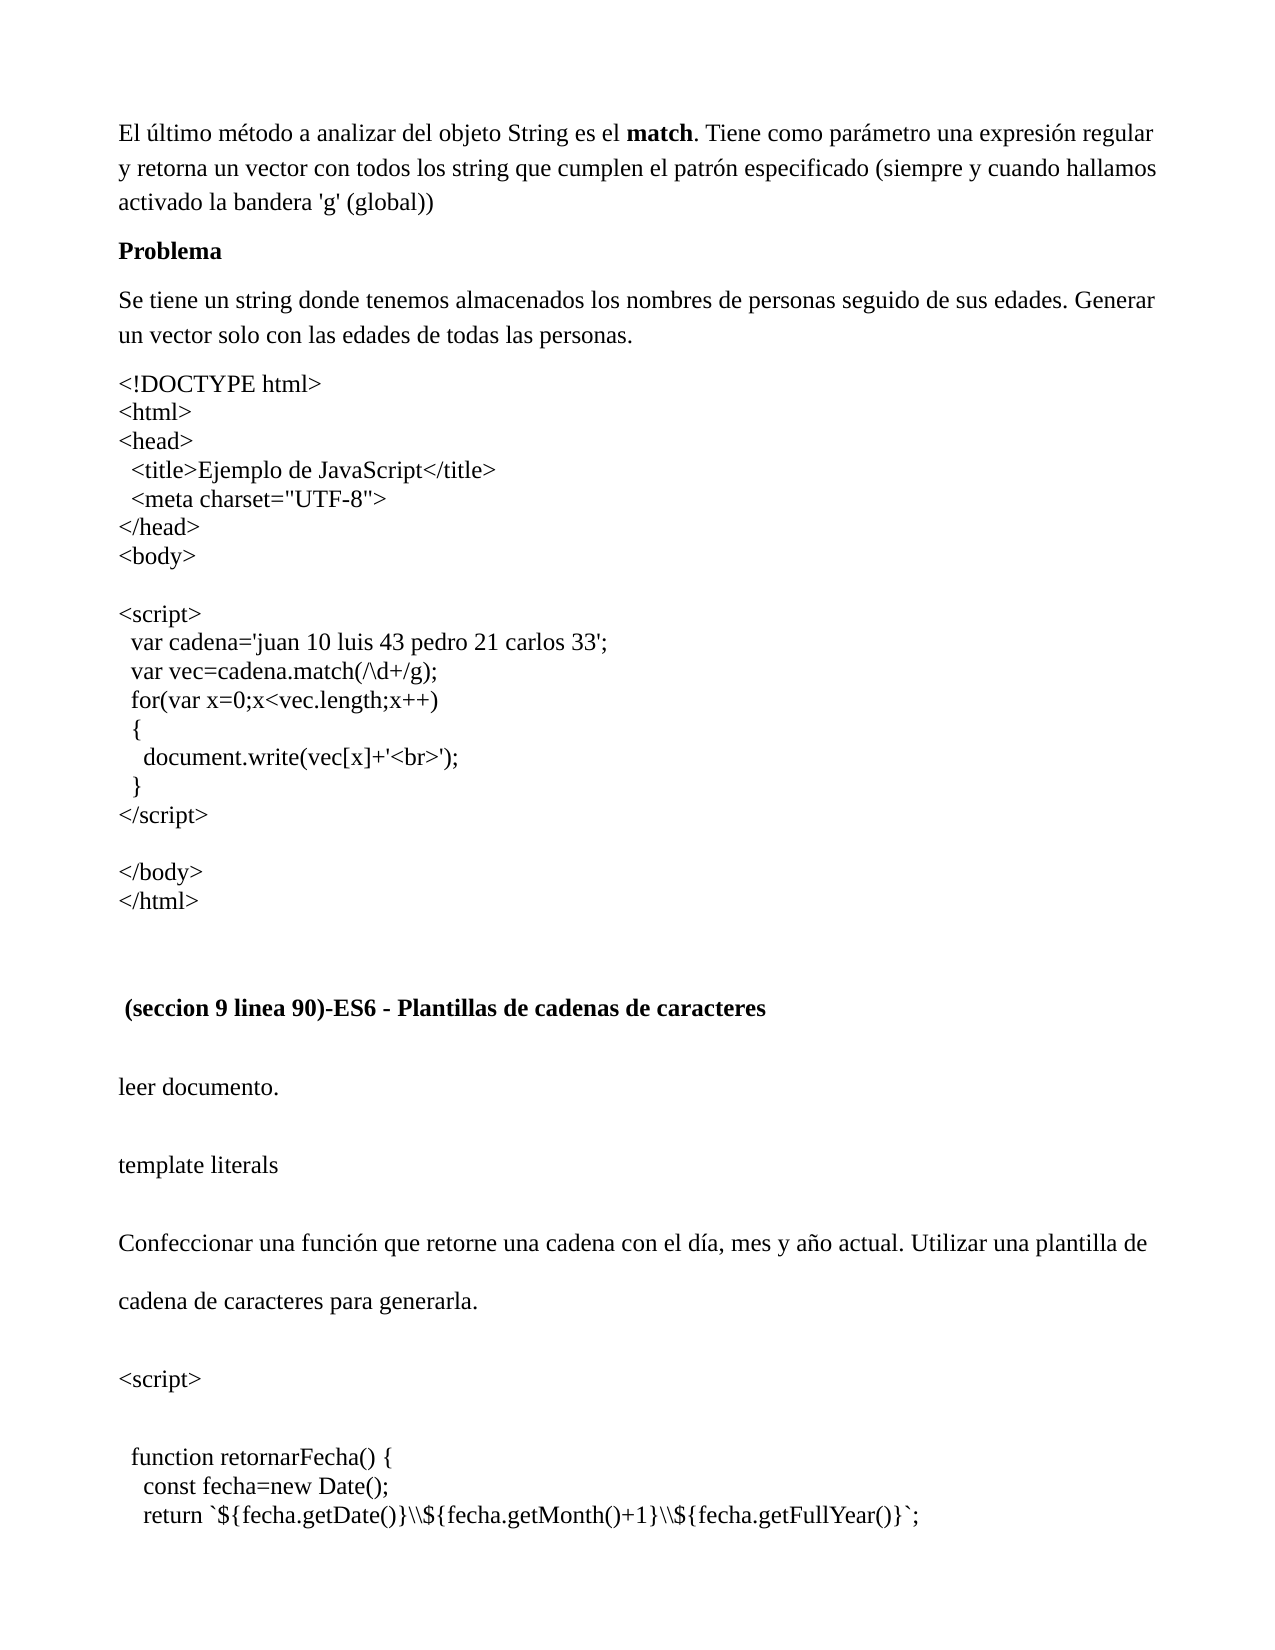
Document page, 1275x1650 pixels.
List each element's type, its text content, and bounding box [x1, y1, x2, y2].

text document.write(vec[x]+'<br>'); [118, 742, 1157, 771]
text leer documento. [118, 1072, 1157, 1100]
text </script> [118, 800, 1157, 829]
text Confeccionar una función que retorne una cadena con el día, mes y año actual. Utilizar una plantilla de cadena de caracteres para generarla. [118, 1228, 1157, 1314]
text (seccion 9 linea 90)-ES6 - Plantillas de cadenas de caracteres [118, 993, 1157, 1022]
text const fecha=new Date(); [118, 1471, 1157, 1500]
text var vec=cadena.match(/\d+/g); [118, 656, 1157, 685]
text <html> [118, 397, 1157, 426]
text </html> [118, 886, 1157, 915]
text <script> [118, 599, 1157, 627]
text { [118, 714, 1157, 742]
text return `${fecha.getDate()}\\${fecha.getMonth()+1}\\${fecha.getFullYear()}`; [118, 1500, 1157, 1529]
text <head> [118, 426, 1157, 455]
text <title>Ejemplo de JavaScript</title> [118, 455, 1157, 484]
text <!DOCTYPE html> [118, 369, 1157, 397]
text function retornarFecha() { [118, 1442, 1157, 1471]
text <script> [118, 1364, 1157, 1393]
text } [118, 771, 1157, 800]
text var cadena='juan 10 luis 43 pedro 21 carlos 33'; [118, 627, 1157, 656]
text for(var x=0;x<vec.length;x++) [118, 685, 1157, 714]
text </body> [118, 857, 1157, 886]
text template literals [118, 1150, 1157, 1179]
text <meta charset="UTF-8"> [118, 484, 1157, 512]
text </head> [118, 512, 1157, 541]
text Se tiene un string donde tenemos almacenados los nombres de personas seguido de sus edades. Generar un vector solo con las edades de todas las personas. [118, 285, 1157, 348]
text <body> [118, 541, 1157, 570]
text El último método a analizar del objeto String es el match. Tiene como parámetro una expresión regular y retorna un vector con todos los string que cumplen el patrón especificado (siempre y cuando hallamos activado la bandera 'g' (global)) [118, 118, 1157, 216]
text Problema [118, 236, 1157, 265]
